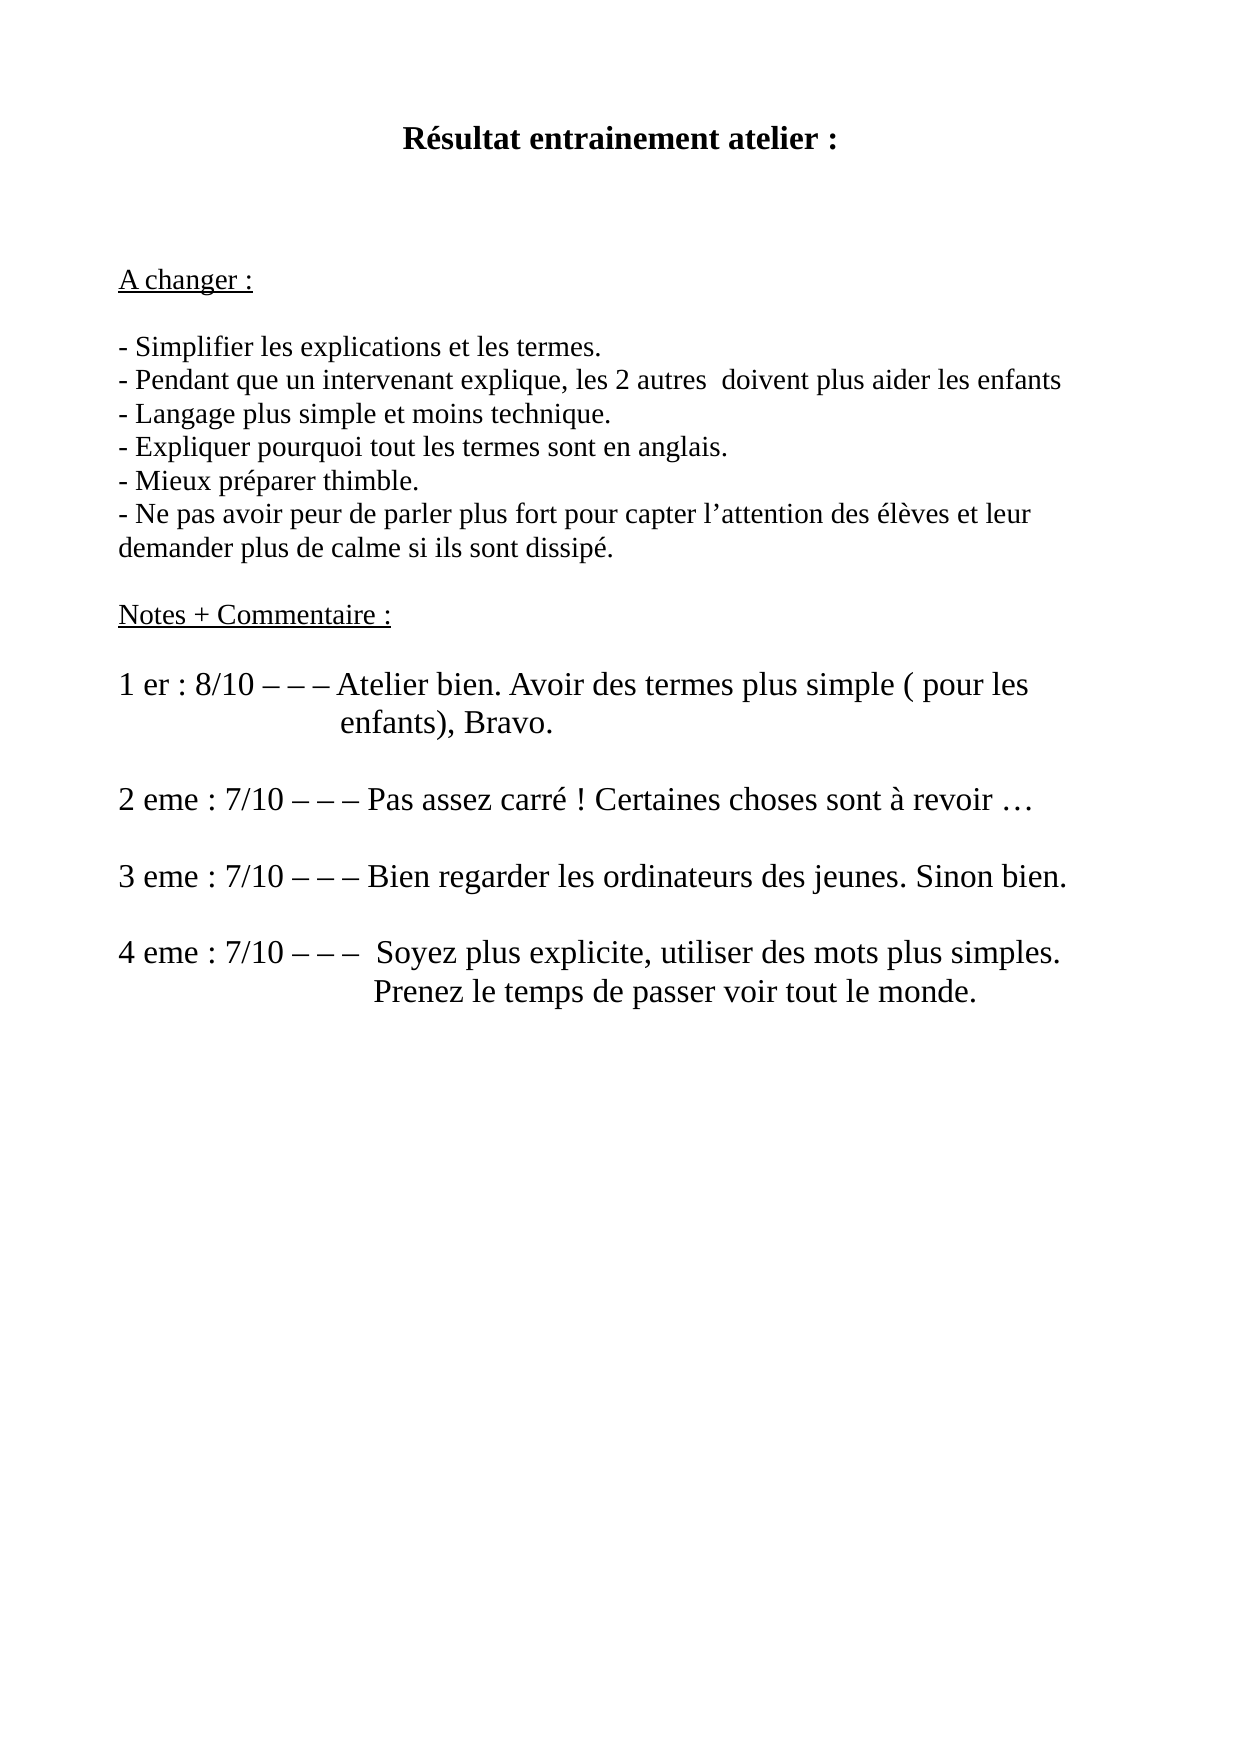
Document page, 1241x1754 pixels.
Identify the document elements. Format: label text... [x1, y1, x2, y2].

text Résultat entrainement atelier : [118, 118, 1122, 156]
text - Simplifier les explications et les termes. [118, 329, 1122, 362]
text 2 eme : 7/10 – – – Pas assez carré ! Certaines choses sont à revoir … [118, 779, 1122, 818]
text 3 eme : 7/10 – – – Bien regarder les ordinateurs des jeunes. Sinon bien. [118, 818, 1122, 894]
text - Mieux préparer thimble. [118, 463, 1122, 497]
text A changer : [118, 262, 1122, 295]
text - Expliquer pourquoi tout les termes sont en anglais. [118, 429, 1122, 463]
text - Langage plus simple et moins technique. [118, 396, 1122, 429]
text - Ne pas avoir peur de parler plus fort pour capter l’attention des élèves et leur demander plus de calme si ils sont dissipé. [118, 497, 1122, 564]
text 1 er : 8/10 – – – Atelier bien. Avoir des termes plus simple ( pour les enfants), Bravo. [118, 664, 1122, 741]
text 4 eme : 7/10 – – – Soyez plus explicite, utiliser des mots plus simples. Prenez le temps de passer voir tout le monde. [118, 933, 1122, 1009]
text - Pendant que un intervenant explique, les 2 autres doivent plus aider les enfants [118, 362, 1122, 396]
text Notes + Commentaire : [118, 597, 1122, 631]
